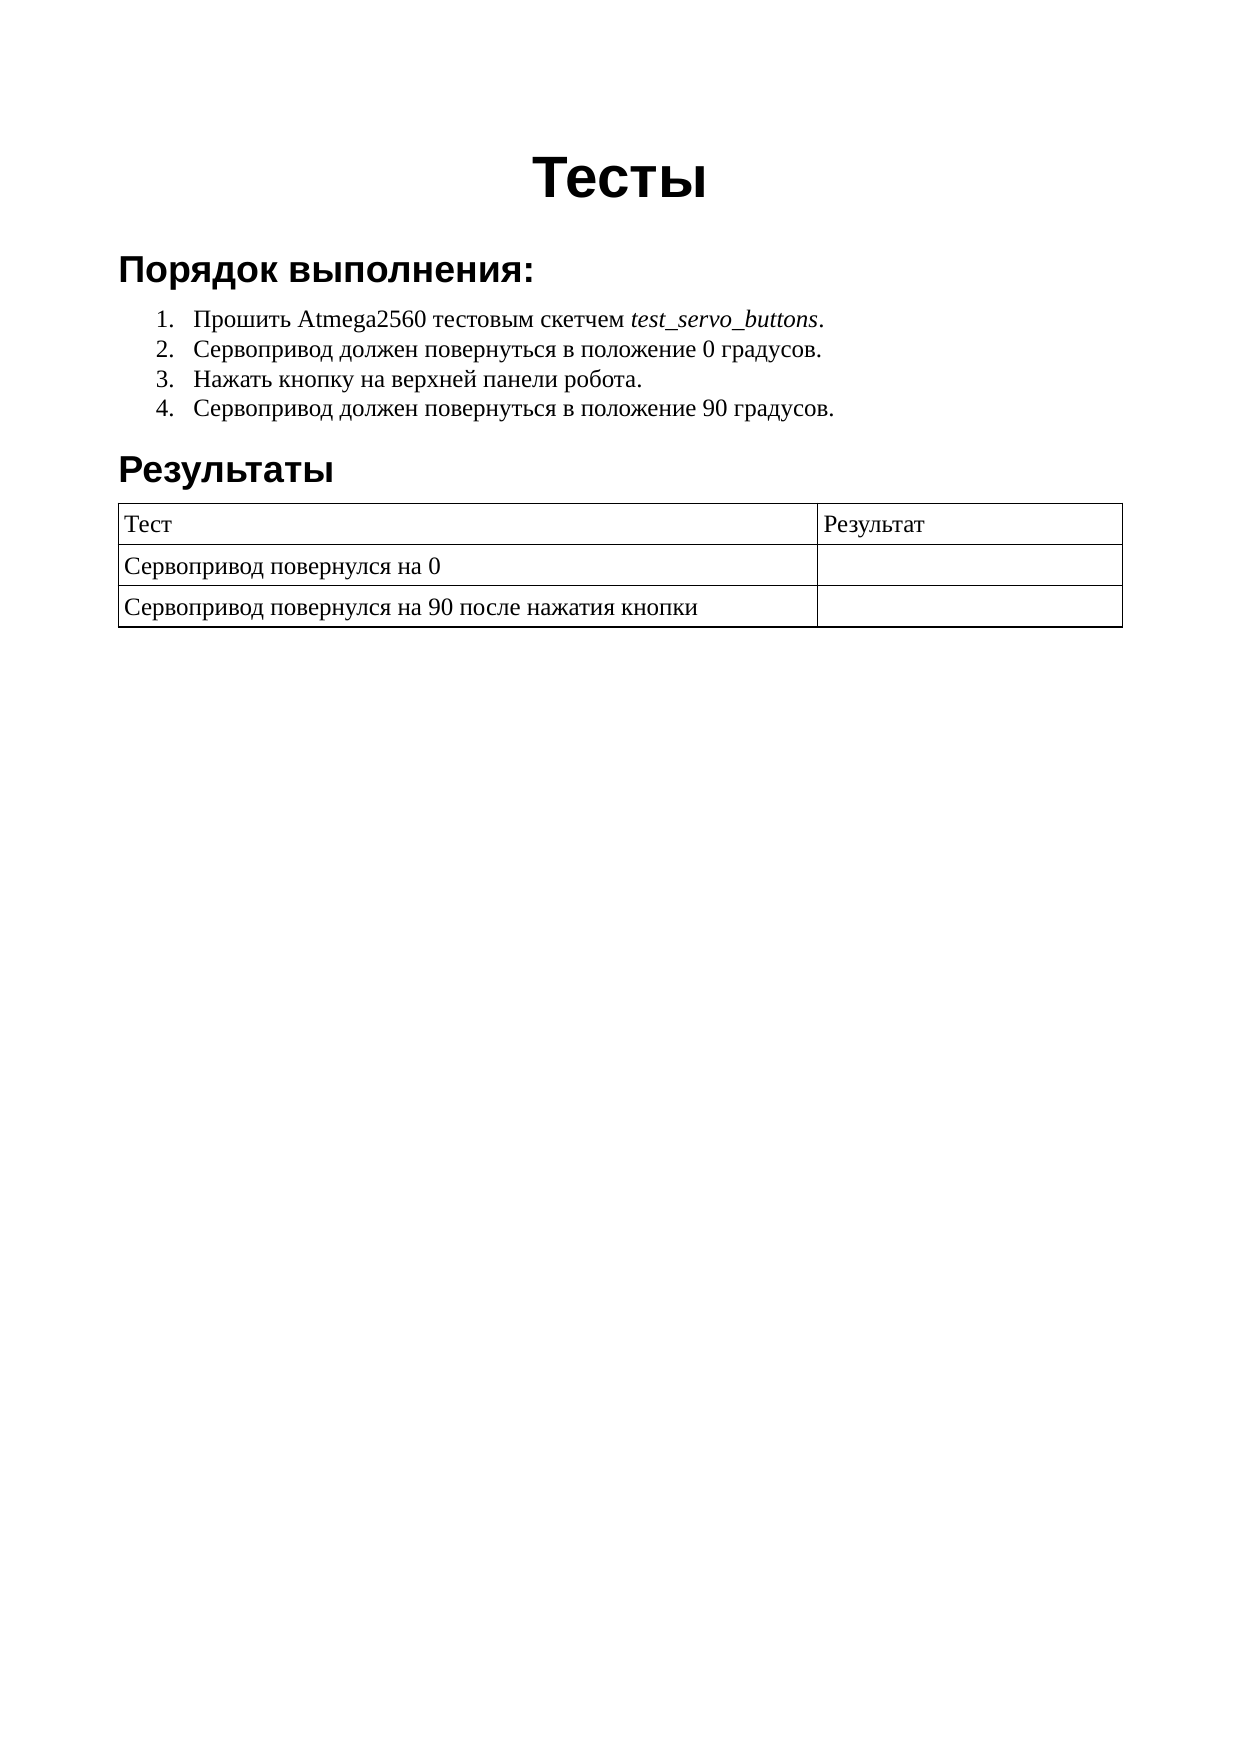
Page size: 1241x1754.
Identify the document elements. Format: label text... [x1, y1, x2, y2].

subtitle Порядок выполнения: [118, 248, 1122, 291]
list Нажать кнопку на верхней панели робота. [156, 363, 1122, 392]
table_cell [818, 545, 1122, 585]
table_cell Сервопривод повернулся на 90 после нажатия кнопки [119, 586, 817, 626]
table_header Тест [119, 504, 817, 544]
list Сервопривод должен повернуться в положение 0 градусов. [156, 333, 1122, 363]
table_header Результат [818, 504, 1122, 544]
list Сервопривод должен повернуться в положение 90 градусов. [156, 392, 1122, 422]
table_cell [818, 586, 1122, 626]
title Тесты [118, 143, 1122, 210]
list Прошить Atmega2560 тестовым скетчем test_servo_buttons. [156, 303, 1122, 333]
subtitle Результаты [118, 447, 1122, 490]
table_cell Сервопривод повернулся на 0 [119, 545, 817, 585]
